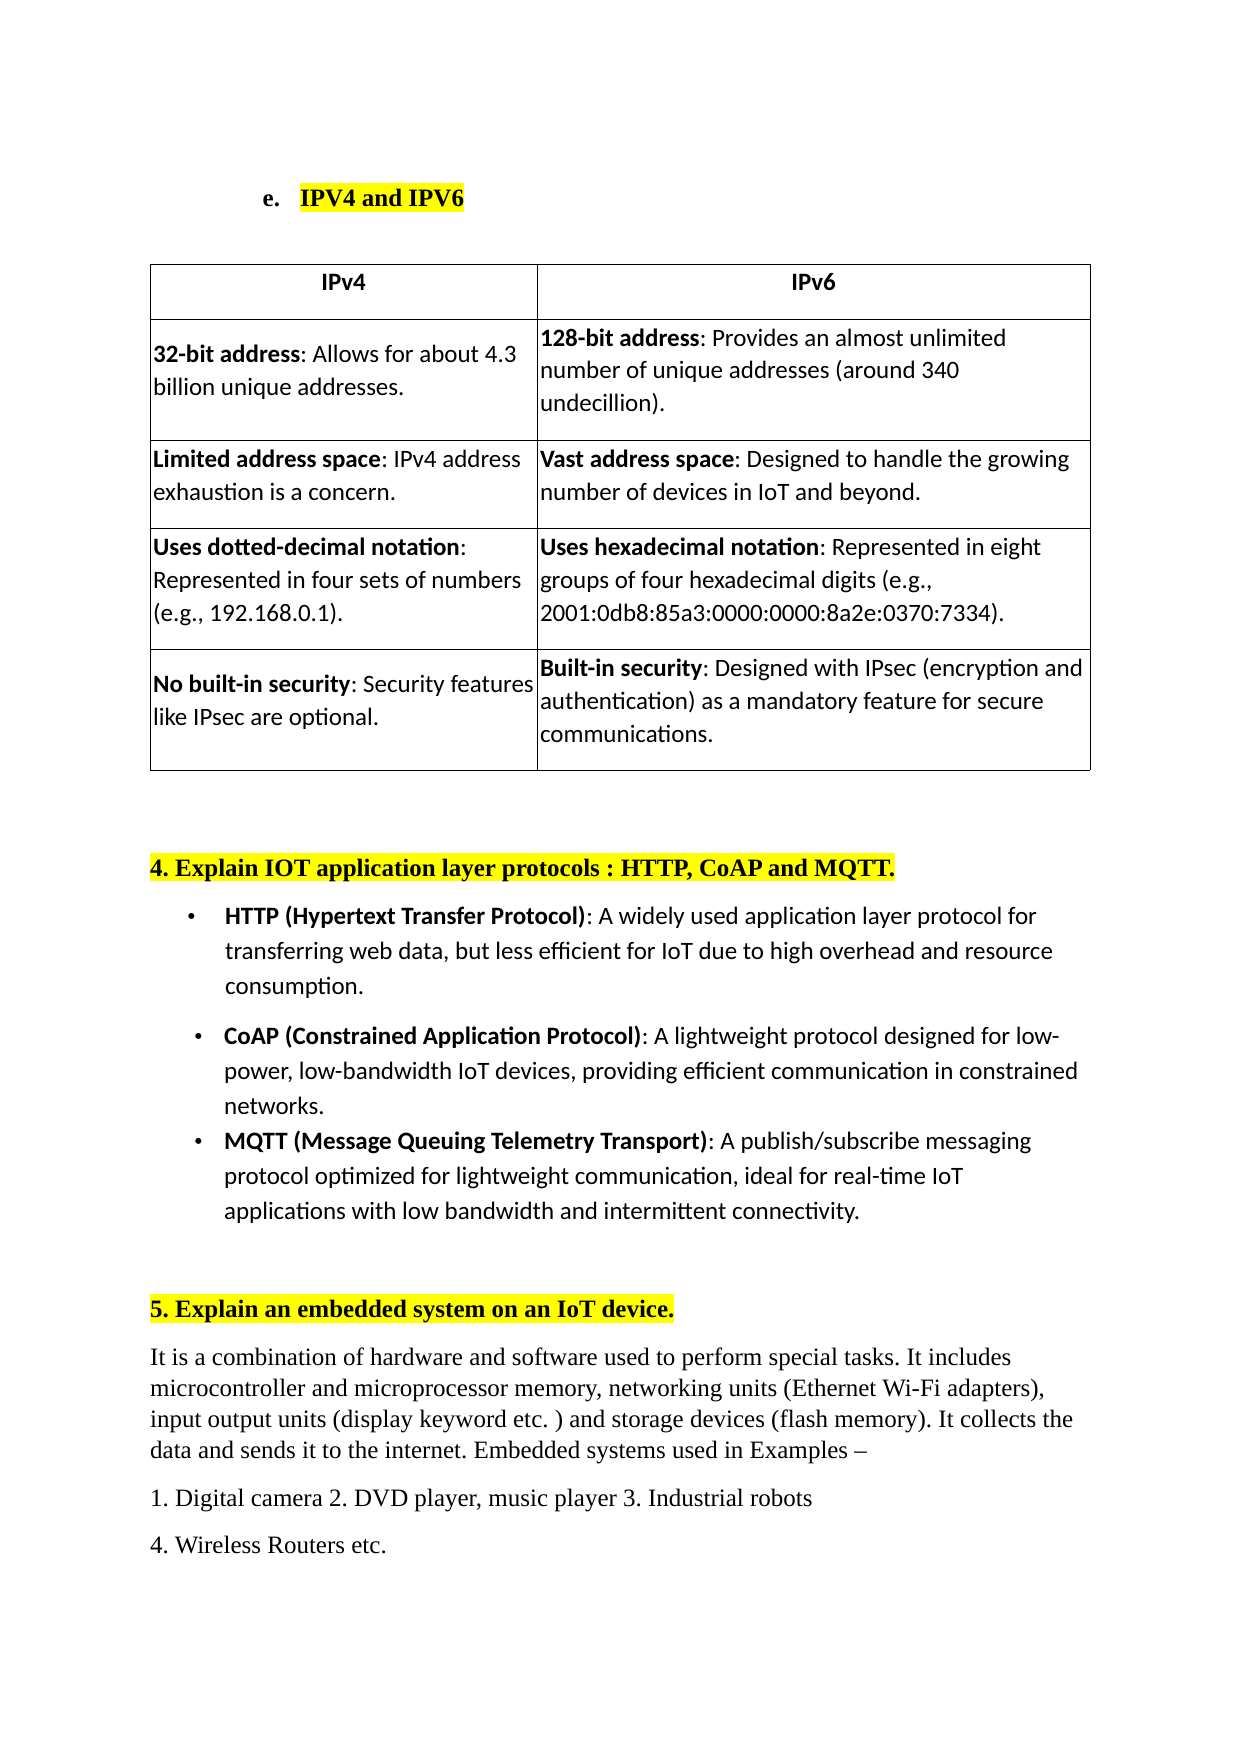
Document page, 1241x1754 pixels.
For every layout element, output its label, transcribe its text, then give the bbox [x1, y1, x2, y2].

list HTTP (Hypertext Transfer Protocol): A widely used application layer protocol for transferring web data, but less efficient for IoT due to high overhead and resource consumption. [187, 900, 1090, 1001]
table_header IPv6 [538, 265, 1090, 319]
list IPV4 and IPV6 [262, 183, 1090, 212]
table_cell Uses hexadecimal notation: Represented in eight groups of four hexadecimal digits (e.g., 2001:0db8:85a3:0000:0000:8a2e:0370:7334). [538, 529, 1090, 649]
text 5. Explain an embedded system on an IoT device. [150, 1294, 1090, 1323]
table_cell Built-in security: Designed with IPsec (encryption and authentication) as a mandatory feature for secure communications. [538, 650, 1090, 770]
table_cell Vast address space: Designed to handle the growing number of devices in IoT and beyond. [538, 441, 1090, 528]
text 1. Digital camera 2. DVD player, music player 3. Industrial robots [150, 1483, 1090, 1511]
text 4. Wireless Routers etc. [150, 1530, 1090, 1559]
table_cell 32-bit address: Allows for about 4.3 billion unique addresses. [151, 320, 537, 440]
list CoAP (Constrained Application Protocol): A lightweight protocol designed for low-power, low-bandwidth IoT devices, providing efficient communication in constrained networks. [194, 1020, 1090, 1120]
list MQTT (Message Queuing Telemetry Transport): A publish/subscribe messaging protocol optimized for lightweight communication, ideal for real-time IoT applications with low bandwidth and intermittent connectivity. [194, 1125, 1090, 1225]
table_cell Uses dotted-decimal notation: Represented in four sets of numbers (e.g., 192.168.0.1). [151, 529, 537, 649]
text It is a combination of hardware and software used to perform special tasks. It includes microcontroller and microprocessor memory, networking units (Ethernet Wi-Fi adapters), input output units (display keyword etc. ) and storage devices (flash memory). It collects the data and sends it to the internet. Embedded systems used in Examples – [150, 1342, 1090, 1464]
table_cell No built-in security: Security features like IPsec are optional. [151, 650, 537, 770]
table_cell Limited address space: IPv4 address exhaustion is a concern. [151, 441, 537, 528]
text 4. Explain IOT application layer protocols : HTTP, CoAP and MQTT. [150, 853, 1090, 881]
table_cell 128-bit address: Provides an almost unlimited number of unique addresses (around 340 undecillion). [538, 320, 1090, 440]
table_header IPv4 [151, 265, 537, 319]
